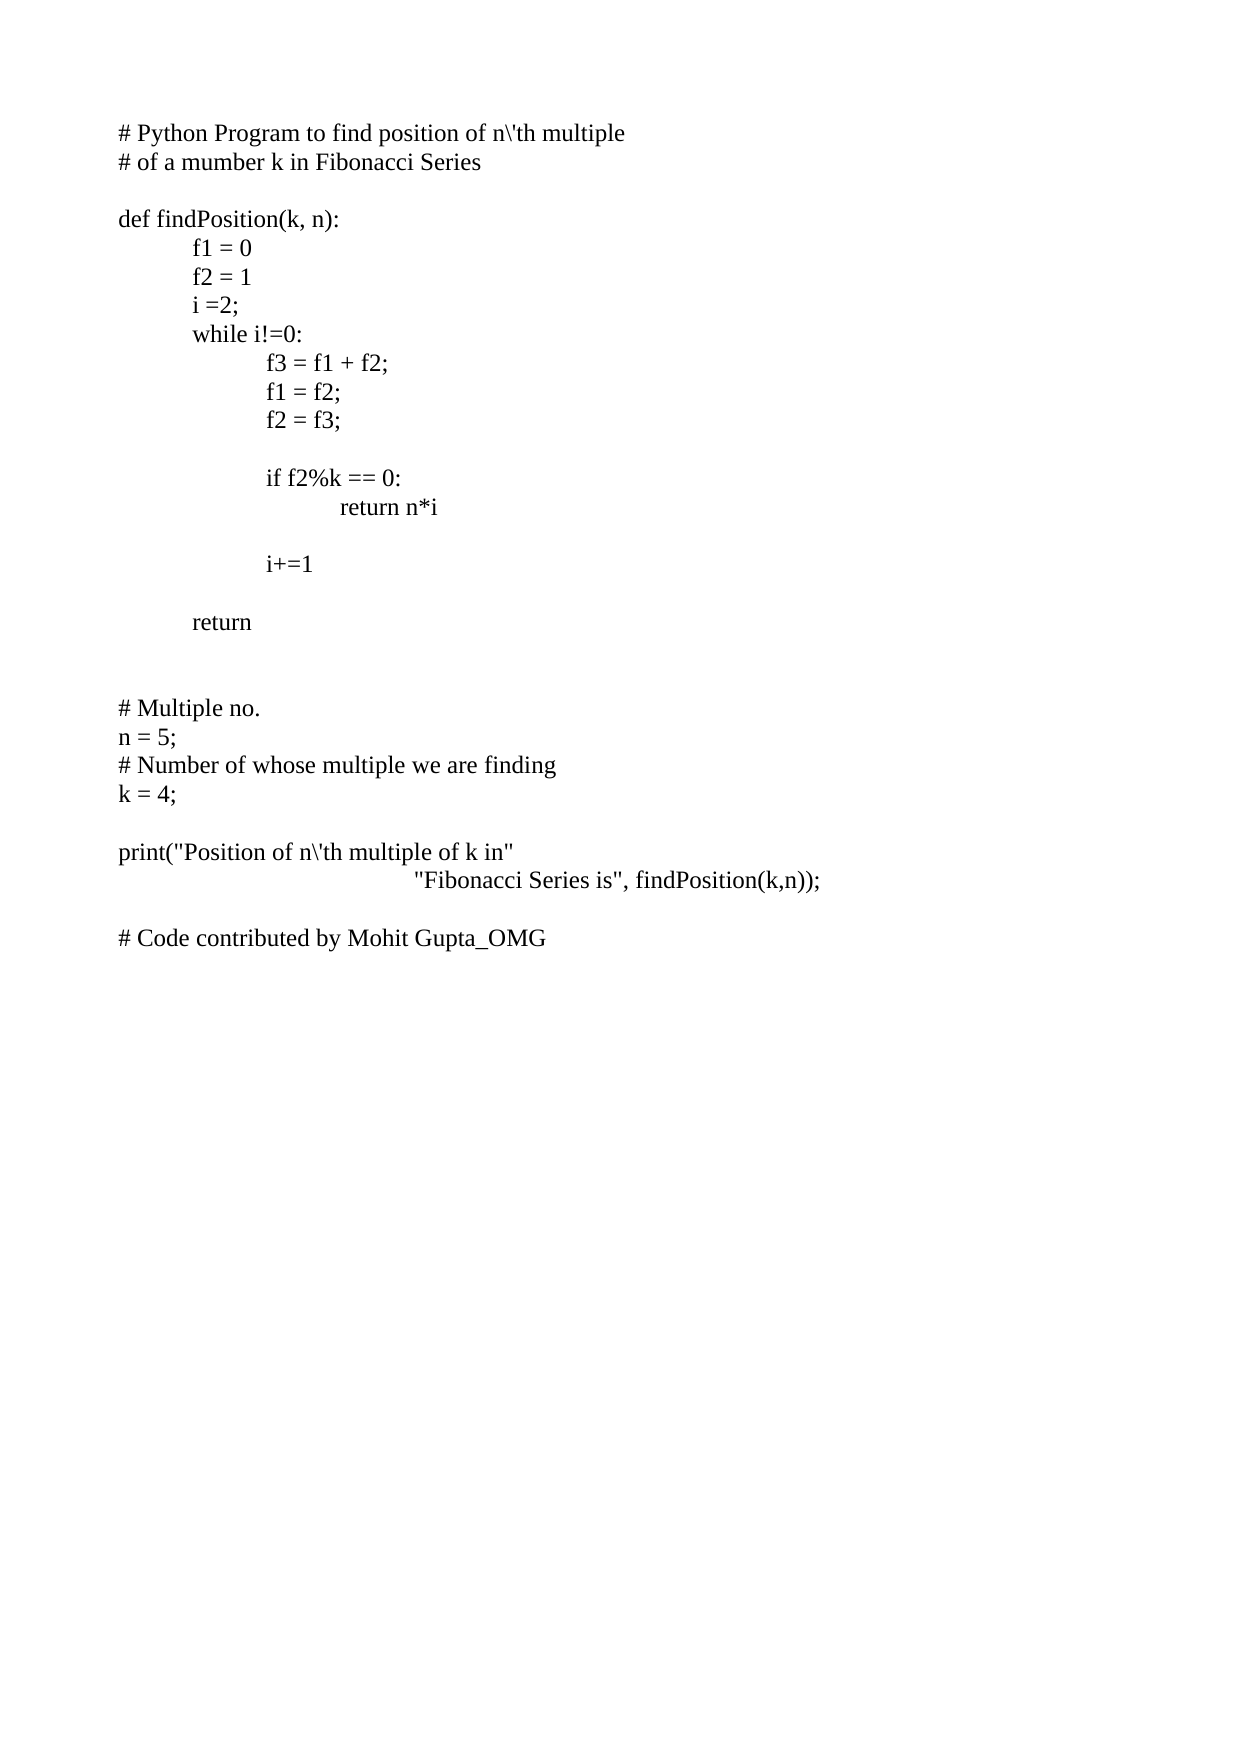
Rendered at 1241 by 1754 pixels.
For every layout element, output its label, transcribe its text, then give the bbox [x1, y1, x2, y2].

text i =2; [118, 291, 1122, 319]
text # Code contributed by Mohit Gupta_OMG [118, 923, 1122, 952]
text return [118, 607, 1122, 636]
text while i!=0: [118, 319, 1122, 348]
text n = 5; [118, 722, 1122, 751]
text f1 = f2; [118, 377, 1122, 406]
text f2 = f3; [118, 406, 1122, 434]
text # Python Program to find position of n\'th multiple [118, 118, 1122, 147]
text f3 = f1 + f2; [118, 348, 1122, 377]
text return n*i [118, 492, 1122, 521]
text # Number of whose multiple we are finding [118, 751, 1122, 779]
text "Fibonacci Series is", findPosition(k,n)); [118, 866, 1122, 894]
text k = 4; [118, 779, 1122, 808]
text f2 = 1 [118, 262, 1122, 291]
text # of a mumber k in Fibonacci Series [118, 147, 1122, 176]
text i+=1 [118, 549, 1122, 578]
text def findPosition(k, n): [118, 204, 1122, 233]
text print("Position of n\'th multiple of k in" [118, 837, 1122, 866]
text f1 = 0 [118, 233, 1122, 262]
text if f2%k == 0: [118, 463, 1122, 492]
text # Multiple no. [118, 693, 1122, 722]
